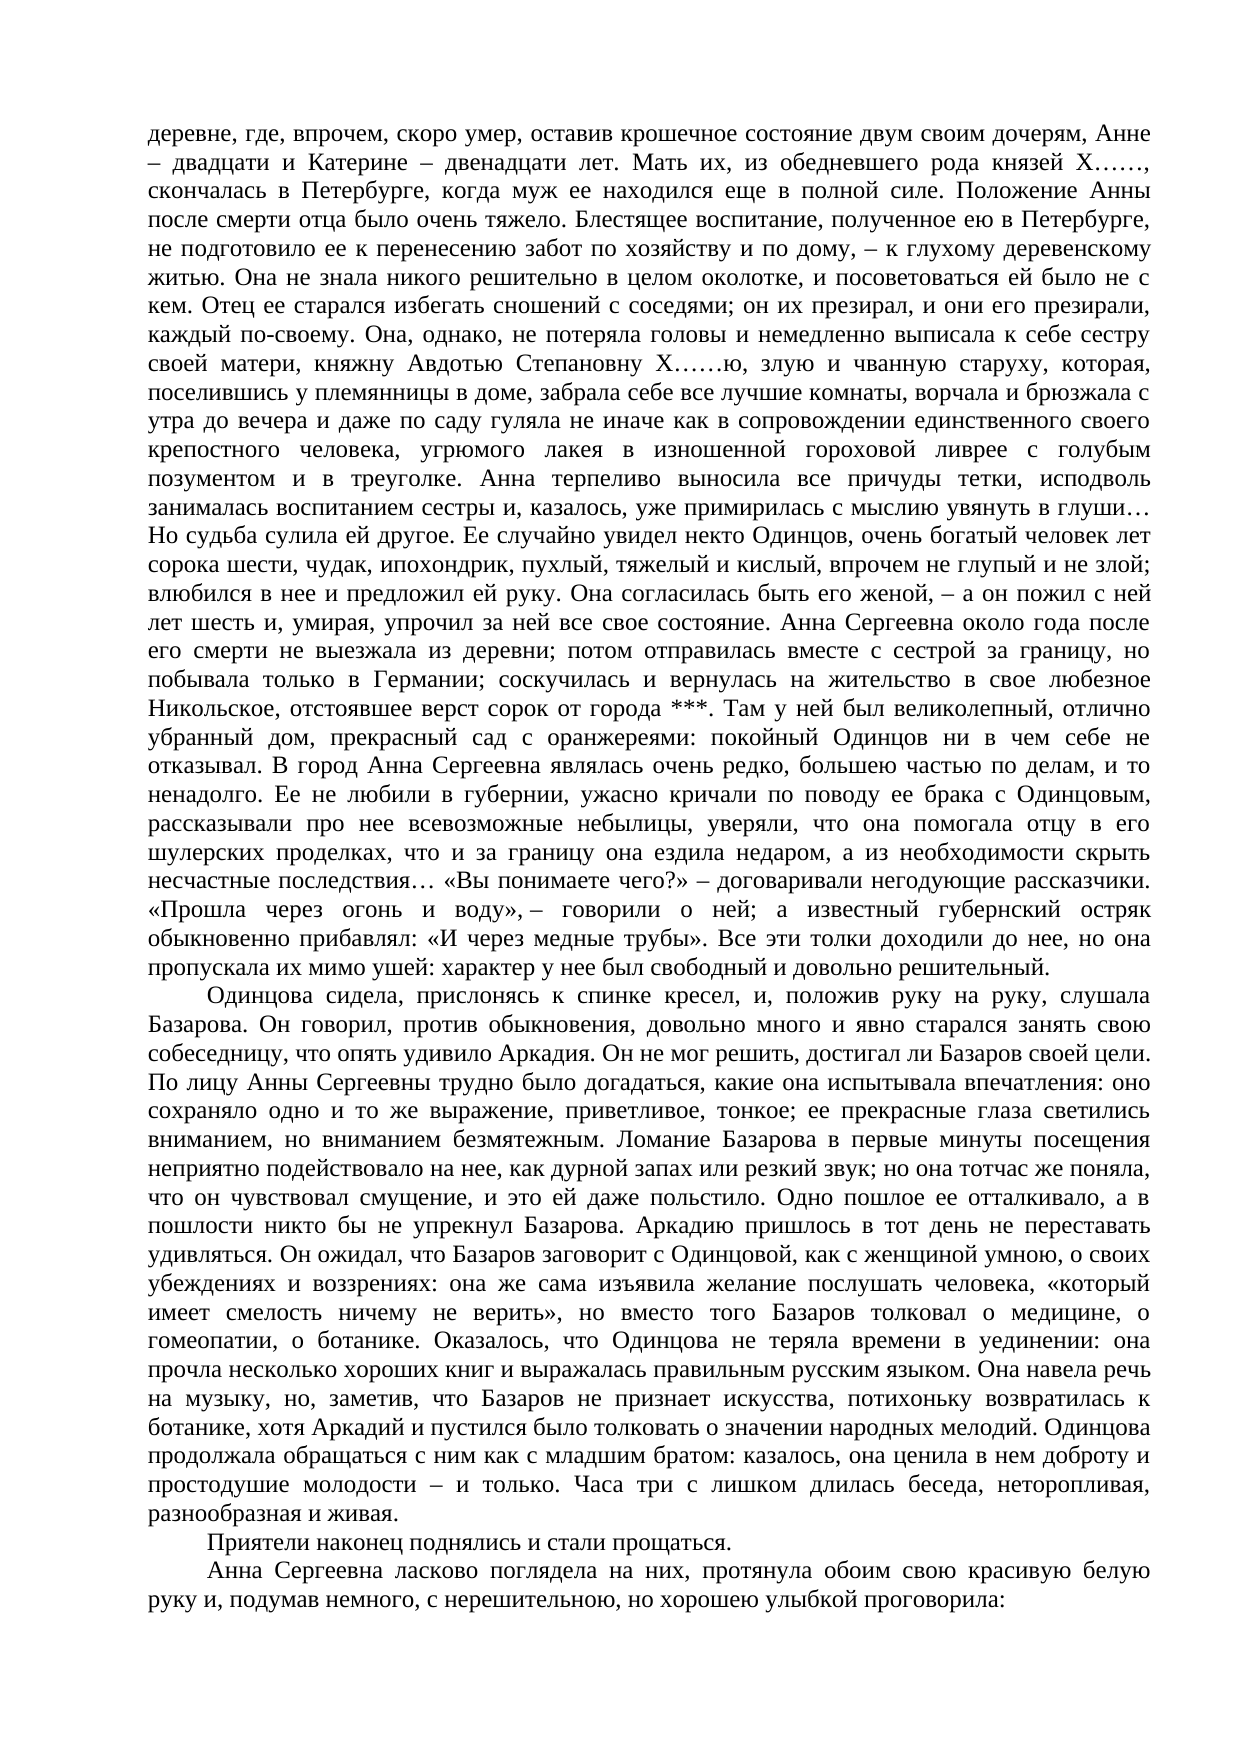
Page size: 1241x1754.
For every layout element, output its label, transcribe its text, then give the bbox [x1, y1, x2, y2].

text Приятели наконец поднялись и стали прощаться. [148, 1527, 1152, 1556]
text деревне, где, впрочем, скоро умер, оставив крошечное состояние двум своим дочерям, Анне – двадцати и Катерине – двенадцати лет. Мать их, из обедневшего рода князей Х……, скончалась в Петербурге, когда муж ее находился еще в полной силе. Положение Анны после смерти отца было очень тяжело. Блестящее воспитание, полученное ею в Петербурге, не подготовило ее к перенесению забот по хозяйству и по дому, – к глухому деревенскому житью. Она не знала никого решительно в целом околотке, и посоветоваться ей было не с кем. Отец ее старался избегать сношений с соседями; он их презирал, и они его презирали, каждый по-своему. Она, однако, не потеряла головы и немедленно выписала к себе сестру своей матери, княжну Авдотью Степановну Х……ю, злую и чванную старуху, которая, поселившись у племянницы в доме, забрала себе все лучшие комнаты, ворчала и брюзжала с утра до вечера и даже по саду гуляла не иначе как в сопровождении единственного своего крепостного человека, угрюмого лакея в изношенной гороховой ливрее с голубым позументом и в треуголке. Анна терпеливо выносила все причуды тетки, исподволь занималась воспитанием сестры и, казалось, уже примирилась с мыслию увянуть в глуши… Но судьба сулила ей другое. Ее случайно увидел некто Одинцов, очень богатый человек лет сорока шести, чудак, ипохондрик, пухлый, тяжелый и кислый, впрочем не глупый и не злой; влюбился в нее и предложил ей руку. Она согласилась быть его женой, – а он пожил с ней лет шесть и, умирая, упрочил за ней все свое состояние. Анна Сергеевна около года после его смерти не выезжала из деревни; потом отправилась вместе с сестрой за границу, но побывала только в Германии; соскучилась и вернулась на жительство в свое любезное Никольское, отстоявшее верст сорок от города ***. Там у ней был великолепный, отлично убранный дом, прекрасный сад с оранжереями: покойный Одинцов ни в чем себе не отказывал. В город Анна Сергеевна являлась очень редко, большею частью по делам, и то ненадолго. Ее не любили в губернии, ужасно кричали по поводу ее брака с Одинцовым, рассказывали про нее всевозможные небылицы, уверяли, что она помогала отцу в его шулерских проделках, что и за границу она ездила недаром, а из необходимости скрыть несчастные последствия… «Вы понимаете чего?» – договаривали негодующие рассказчики. «Прошла через огонь и воду», – говорили о ней; а известный губернский остряк обыкновенно прибавлял: «И через медные трубы». Все эти толки доходили до нее, но она пропускала их мимо ушей: характер у нее был свободный и довольно решительный. [148, 118, 1152, 981]
text Анна Сергеевна ласково поглядела на них, протянула обоим свою красивую белую руку и, подумав немного, с нерешительною, но хорошею улыбкой проговорила: [148, 1556, 1152, 1613]
text Одинцова сидела, прислонясь к спинке кресел, и, положив руку на руку, слушала Базарова. Он говорил, против обыкновения, довольно много и явно старался занять свою собеседницу, что опять удивило Аркадия. Он не мог решить, достигал ли Базаров своей цели. По лицу Анны Сергеевны трудно было догадаться, какие она испытывала впечатления: оно сохраняло одно и то же выражение, приветливое, тонкое; ее прекрасные глаза светились вниманием, но вниманием безмятежным. Ломание Базарова в первые минуты посещения неприятно подействовало на нее, как дурной запах или резкий звук; но она тотчас же поняла, что он чувствовал смущение, и это ей даже польстило. Одно пошлое ее отталкивало, а в пошлости никто бы не упрекнул Базарова. Аркадию пришлось в тот день не переставать удивляться. Он ожидал, что Базаров заговорит с Одинцовой, как с женщиной умною, о своих убеждениях и воззрениях: она же сама изъявила желание послушать человека, «который имеет смелость ничему не верить», но вместо того Базаров толковал о медицине, о гомеопатии, о ботанике. Оказалось, что Одинцова не теряла времени в уединении: она прочла несколько хороших книг и выражалась правильным русским языком. Она навела речь на музыку, но, заметив, что Базаров не признает искусства, потихоньку возвратилась к ботанике, хотя Аркадий и пустился было толковать о значении народных мелодий. Одинцова продолжала обращаться с ним как с младшим братом: казалось, она ценила в нем доброту и простодушие молодости – и только. Часа три с лишком длилась беседа, неторопливая, разнообразная и живая. [148, 981, 1152, 1527]
